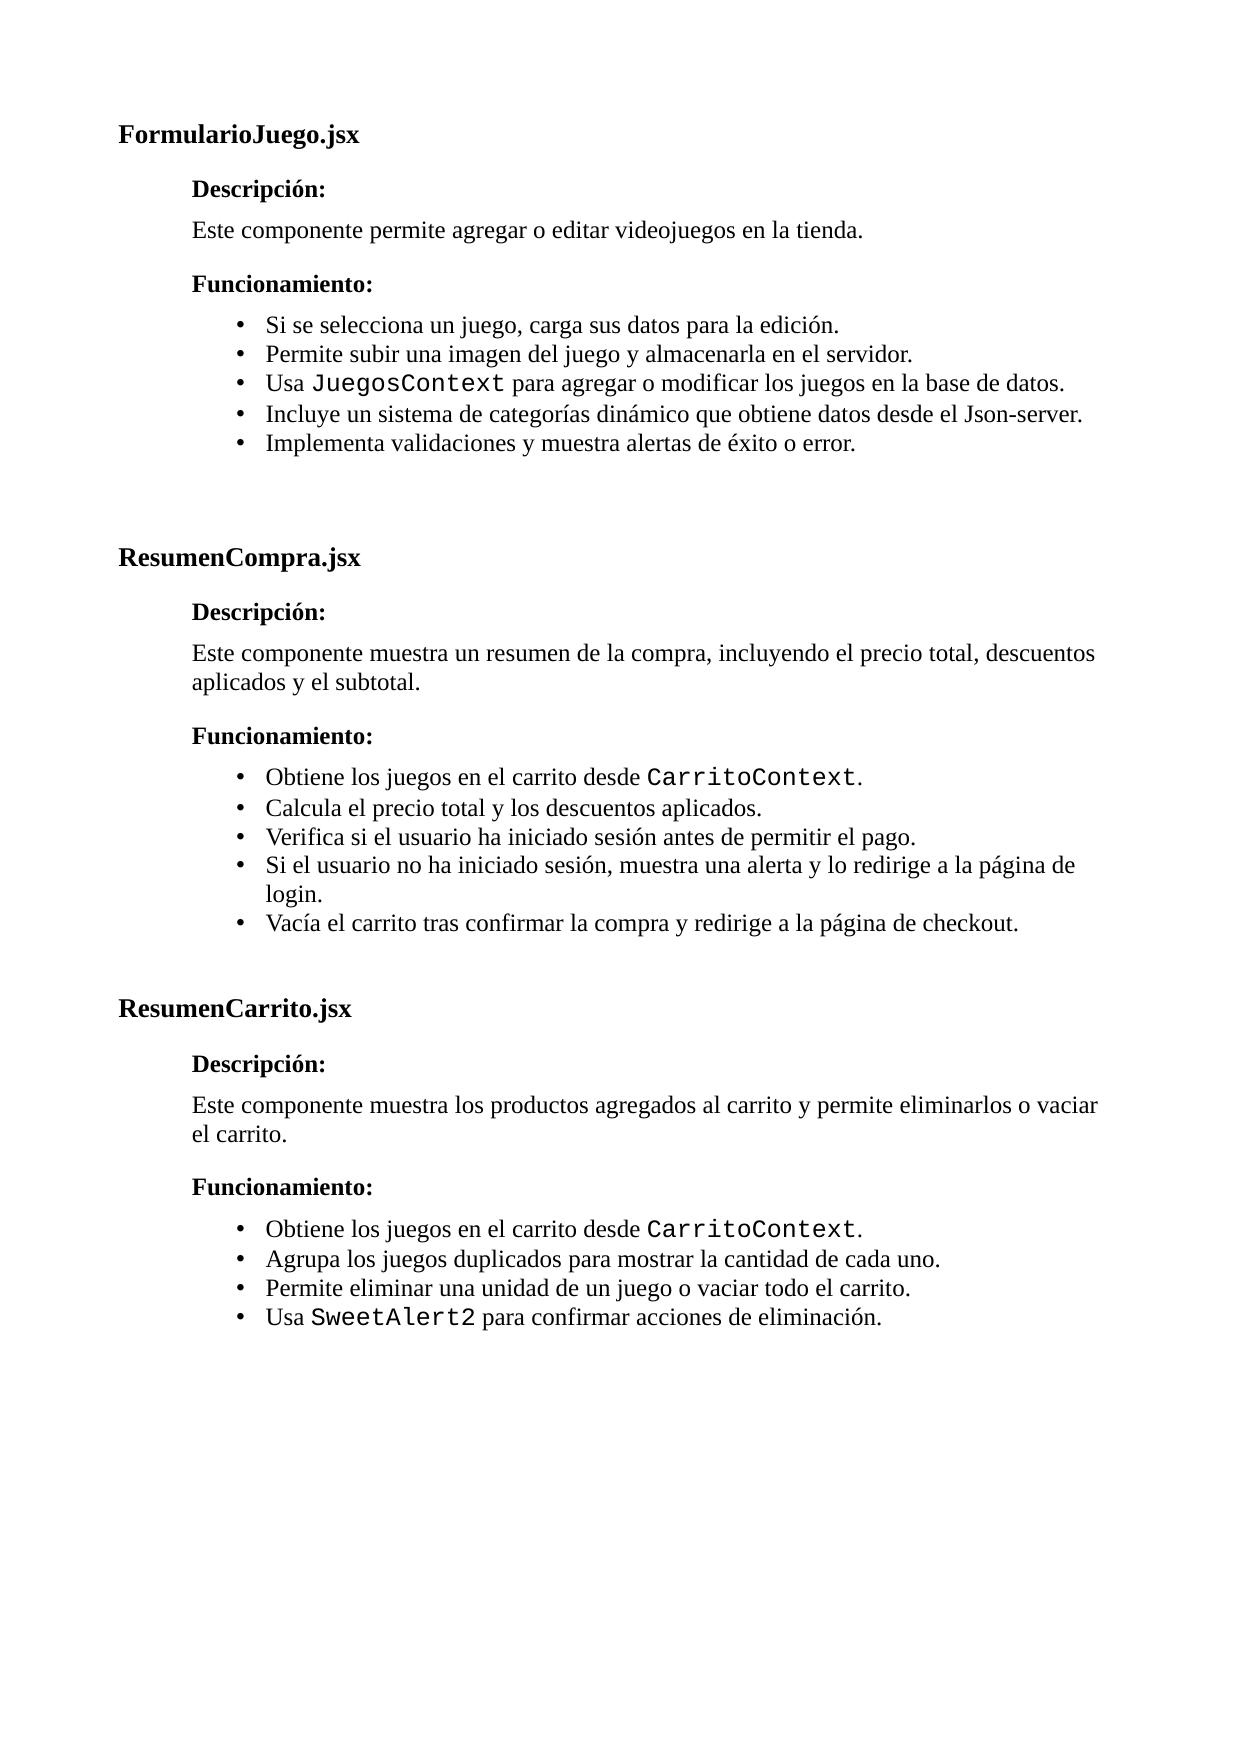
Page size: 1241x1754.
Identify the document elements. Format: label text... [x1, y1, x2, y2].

list Obtiene los juegos en el carrito desde CarritoContext. [236, 762, 1122, 793]
subtitle Descripción: [192, 174, 1122, 203]
subtitle Descripción: [192, 1049, 1122, 1077]
subtitle Descripción: [192, 597, 1122, 626]
subtitle Funcionamiento: [192, 269, 1122, 298]
list Verifica si el usuario ha iniciado sesión antes de permitir el pago. [236, 822, 1122, 850]
list Vacía el carrito tras confirmar la compra y redirige a la página de checkout. [236, 908, 1122, 937]
list Usa JuegosContext para agregar o modificar los juegos en la base de datos. [236, 368, 1122, 399]
text Este componente permite agregar o editar videojuegos en la tienda. [192, 216, 1122, 244]
text Este componente muestra un resumen de la compra, incluyendo el precio total, descuentos aplicados y el subtotal. [192, 638, 1122, 696]
list Implementa validaciones y muestra alertas de éxito o error. [236, 428, 1122, 456]
subtitle ResumenCarrito.jsx [118, 992, 1122, 1024]
list Si el usuario no ha iniciado sesión, muestra una alerta y lo redirige a la página de login. [236, 850, 1122, 908]
subtitle Funcionamiento: [192, 721, 1122, 749]
list Usa SweetAlert2 para confirmar acciones de eliminación. [236, 1302, 1122, 1333]
list Incluye un sistema de categorías dinámico que obtiene datos desde el Json-server. [236, 399, 1122, 428]
list Permite subir una imagen del juego y almacenarla en el servidor. [236, 339, 1122, 368]
list Permite eliminar una unidad de un juego o vaciar todo el carrito. [236, 1273, 1122, 1302]
list Agrupa los juegos duplicados para mostrar la cantidad de cada uno. [236, 1244, 1122, 1273]
subtitle FormularioJuego.jsx [118, 118, 1122, 149]
subtitle ResumenCompra.jsx [118, 541, 1122, 572]
text Este componente muestra los productos agregados al carrito y permite eliminarlos o vaciar el carrito. [192, 1090, 1122, 1147]
subtitle Funcionamiento: [192, 1172, 1122, 1201]
list Obtiene los juegos en el carrito desde CarritoContext. [236, 1214, 1122, 1244]
list Si se selecciona un juego, carga sus datos para la edición. [236, 311, 1122, 339]
list Calcula el precio total y los descuentos aplicados. [236, 793, 1122, 822]
